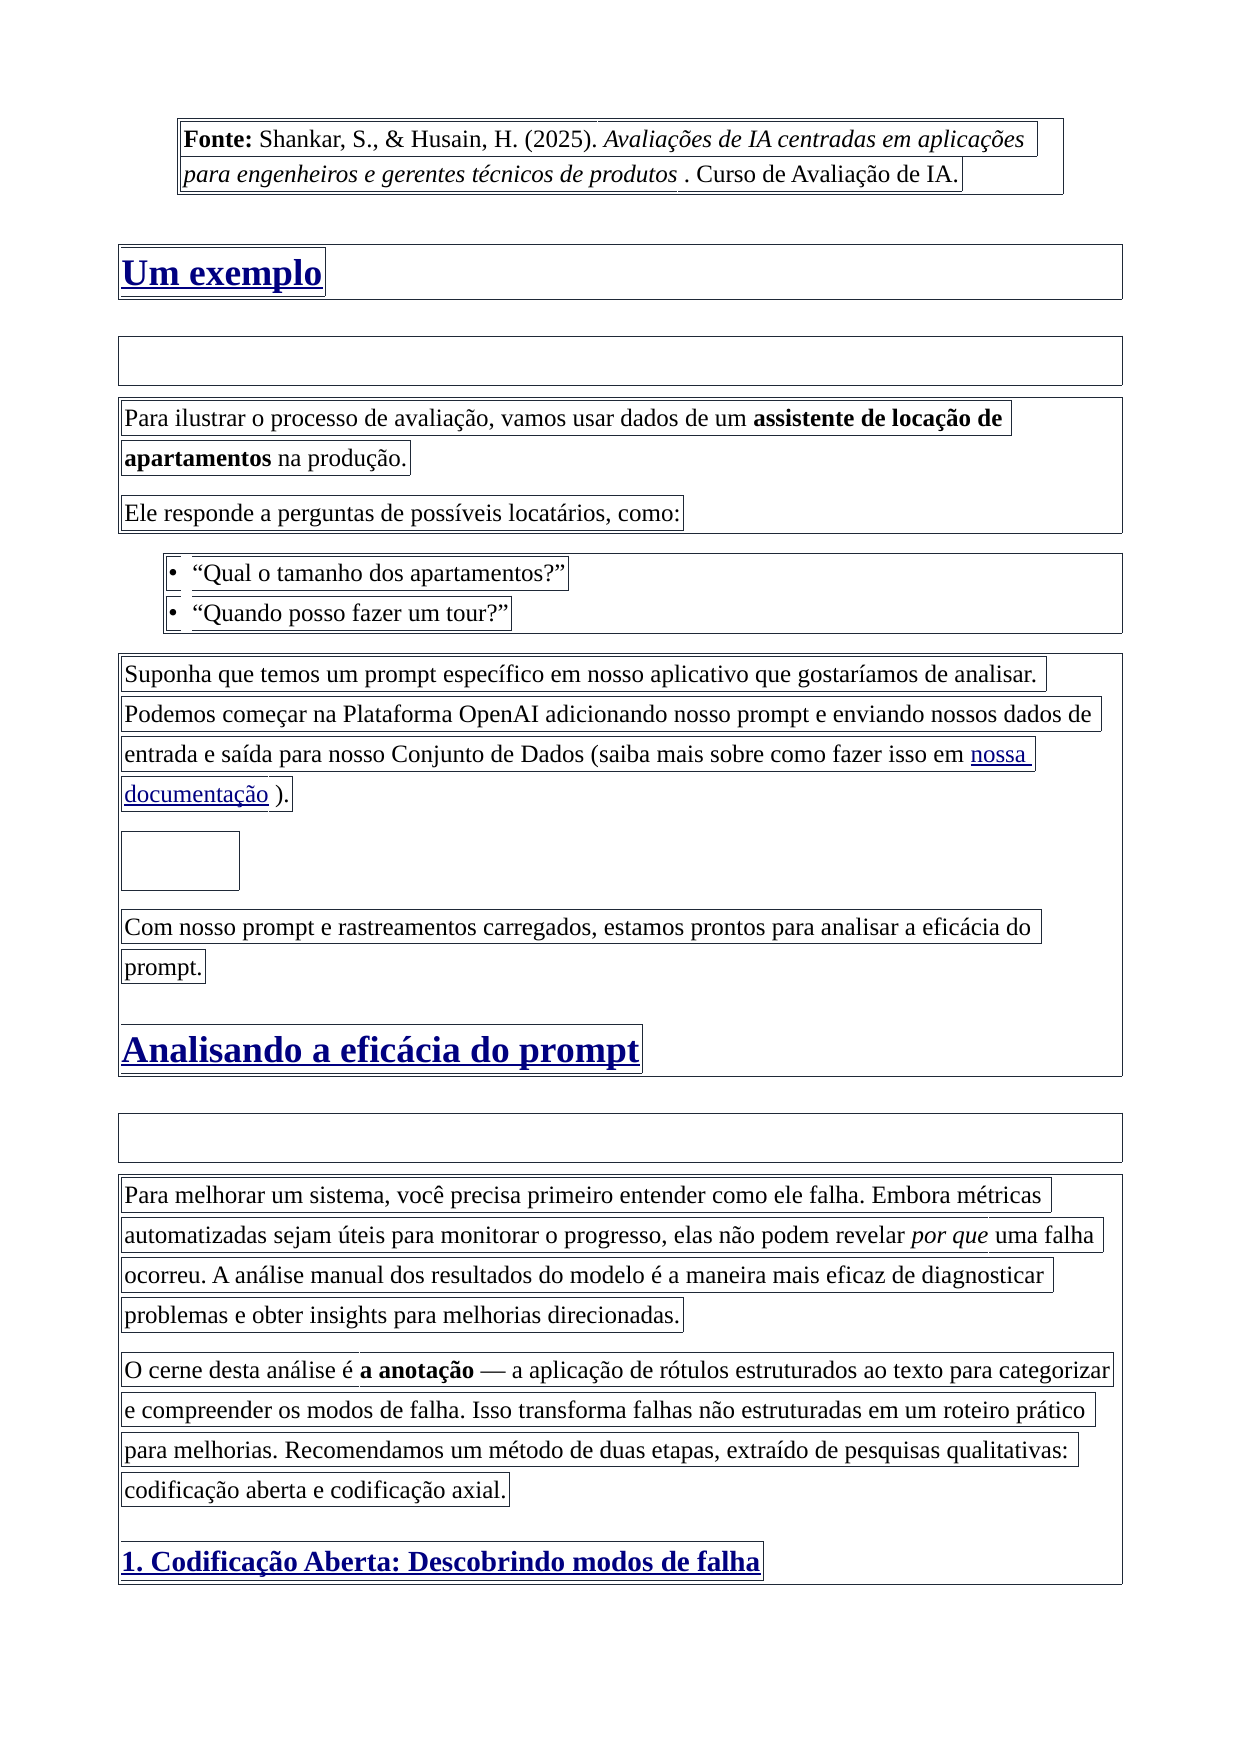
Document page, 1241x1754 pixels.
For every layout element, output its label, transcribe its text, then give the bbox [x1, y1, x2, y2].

text Suponha que temos um prompt específico em nosso aplicativo que gostaríamos de analisar. Podemos começar na Plataforma OpenAI adicionando nosso prompt e enviando nossos dados de entrada e saída para nosso Conjunto de Dados (saiba mais sobre como fazer isso em nossa documentação ). [119, 654, 1122, 811]
text Fonte: Shankar, S., & Husain, H. (2025). Avaliações de IA centradas em aplicações para engenheiros e gerentes técnicos de produtos . Curso de Avaliação de IA. [178, 119, 1063, 194]
list “Quando posso fazer um tour?” [164, 592, 1122, 633]
subtitle 1. Codificação Aberta: Descobrindo modos de falha [119, 1538, 1122, 1584]
list “Qual o tamanho dos apartamentos?” [164, 554, 1122, 590]
text Com nosso prompt e rastreamentos carregados, estamos prontos para analisar a eficácia do prompt. [119, 906, 1122, 983]
text Ele responde a perguntas de possíveis locatários, como: [119, 492, 1122, 533]
text O cerne desta análise é a anotação — a aplicação de rótulos estruturados ao texto para categorizar e compreender os modos de falha. Isso transforma falhas não estruturadas em um roteiro prático para melhorias. Recomendamos um método de duas etapas, extraído de pesquisas qualitativas: codificação aberta e codificação axial. [119, 1349, 1122, 1507]
text Para ilustrar o processo de avaliação, vamos usar dados de um assistente de locação de apartamentos na produção. [119, 398, 1122, 475]
subtitle Um exemplo [119, 245, 1122, 299]
subtitle Analisando a eficácia do prompt [119, 1021, 1122, 1076]
text Para melhorar um sistema, você precisa primeiro entender como ele falha. Embora métricas automatizadas sejam úteis para monitorar o progresso, elas não podem revelar por que uma falha ocorreu. A análise manual dos resultados do modelo é a maneira mais eficaz de diagnosticar problemas e obter insights para melhorias direcionadas. [119, 1175, 1122, 1332]
